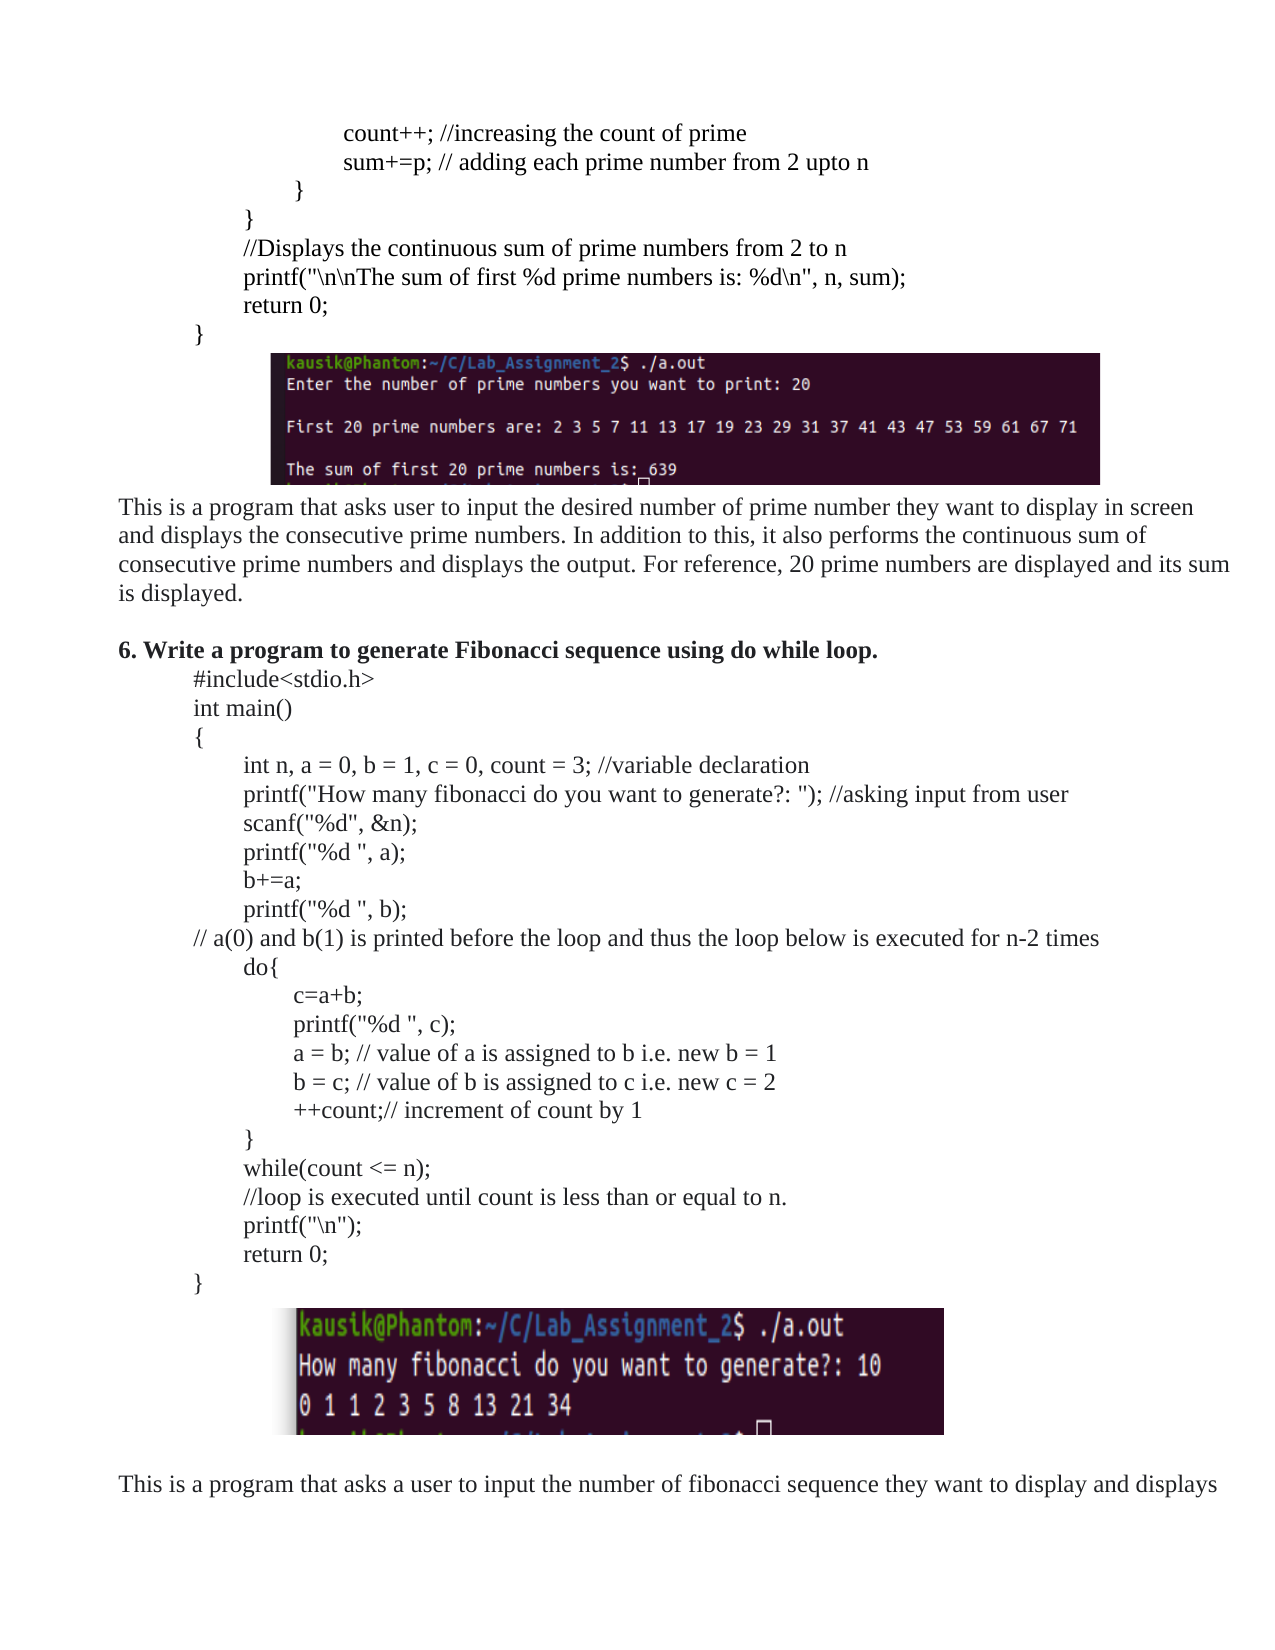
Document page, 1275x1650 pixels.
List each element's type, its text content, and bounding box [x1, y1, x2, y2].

text This is a program that asks a user to input the number of fibonacci sequence they want to display and displays [118, 1441, 1234, 1498]
text b = c; // value of b is assigned to c i.e. new c = 2 [193, 1067, 1234, 1096]
text #include<stdio.h> [193, 664, 1234, 693]
text do{ [193, 952, 1234, 981]
text b+=a; [193, 866, 1234, 894]
text This is a program that asks user to input the desired number of prime number they want to display in screen and displays the consecutive prime numbers. In addition to this, it also performs the continuous sum of consecutive prime numbers and displays the output. For reference, 20 prime numbers are displayed and its sum is displayed. [118, 492, 1234, 607]
text //Displays the continuous sum of prime numbers from 2 to n [193, 233, 1234, 262]
text return 0; [193, 1239, 1234, 1268]
text } [193, 319, 1234, 348]
picture [270, 476, 347, 485]
text printf("How many fibonacci do you want to generate?: "); //asking input from user [193, 779, 1234, 808]
text return 0; [193, 291, 1234, 319]
text //loop is executed until count is less than or equal to n. [193, 1182, 1234, 1211]
text printf("%d ", b); [193, 894, 1234, 923]
text printf("%d ", c); [193, 1009, 1234, 1038]
text } [118, 1268, 1234, 1297]
text } [193, 176, 1234, 204]
text { [193, 722, 1234, 751]
text } [193, 204, 1234, 233]
text a = b; // value of a is assigned to b i.e. new b = 1 [193, 1038, 1234, 1067]
text printf("\n\nThe sum of first %d prime numbers is: %d\n", n, sum); [193, 262, 1234, 291]
text printf("\n"); [193, 1211, 1234, 1239]
text ++count;// increment of count by 1 [193, 1096, 1234, 1124]
text int main() [193, 693, 1234, 722]
text printf("%d ", a); [193, 837, 1234, 866]
text 6. Write a program to generate Fibonacci sequence using do while loop. [118, 636, 1234, 664]
text while(count <= n); [193, 1153, 1234, 1182]
picture [271, 1330, 426, 1435]
text sum+=p; // adding each prime number from 2 upto n [193, 147, 1234, 176]
text c=a+b; [193, 981, 1234, 1009]
text scanf("%d", &n); [193, 808, 1234, 837]
text int n, a = 0, b = 1, c = 0, count = 3; //variable declaration [193, 751, 1234, 779]
text count++; //increasing the count of prime [193, 118, 1234, 147]
text // a(0) and b(1) is printed before the loop and thus the loop below is executed for n-2 times [193, 923, 1234, 952]
text } [193, 1124, 1234, 1153]
